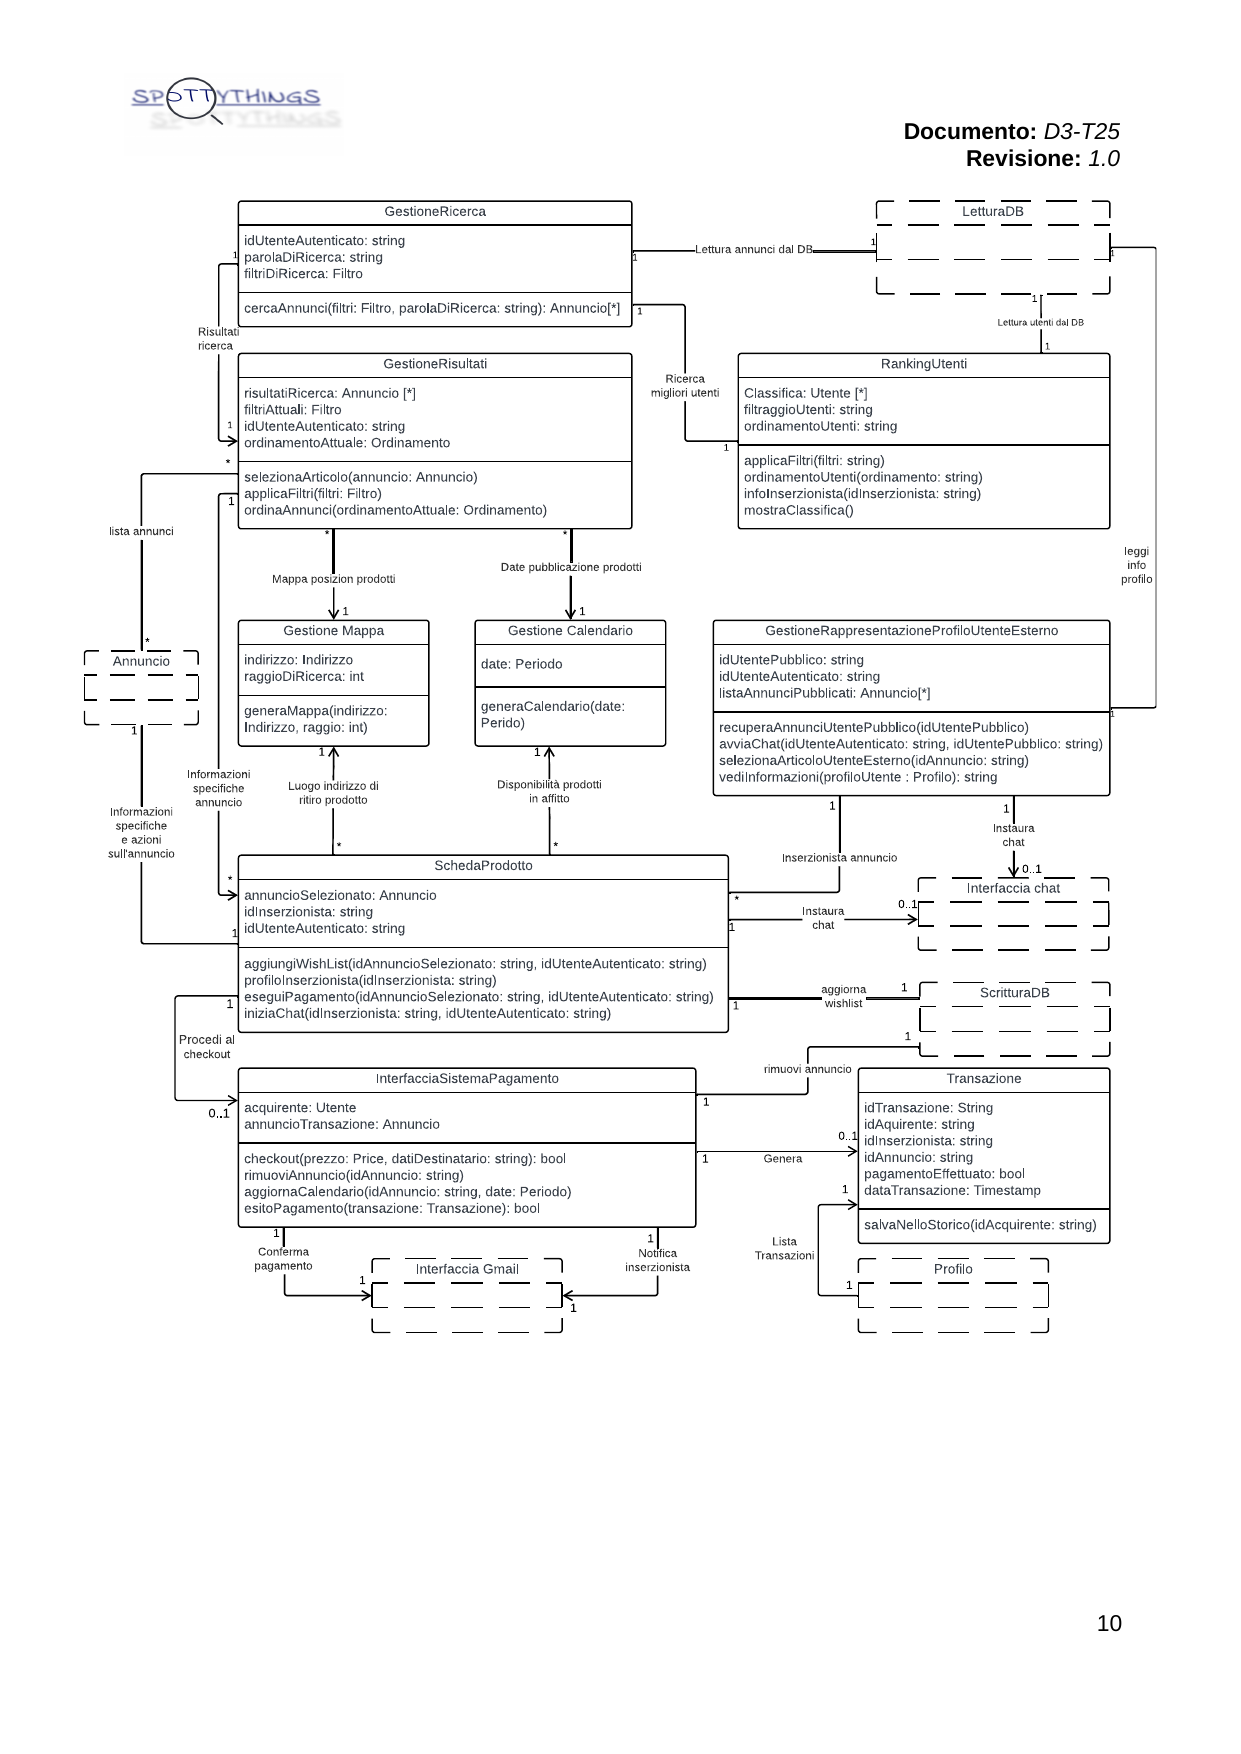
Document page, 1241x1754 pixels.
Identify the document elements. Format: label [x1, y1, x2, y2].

picture [123, 73, 345, 156]
